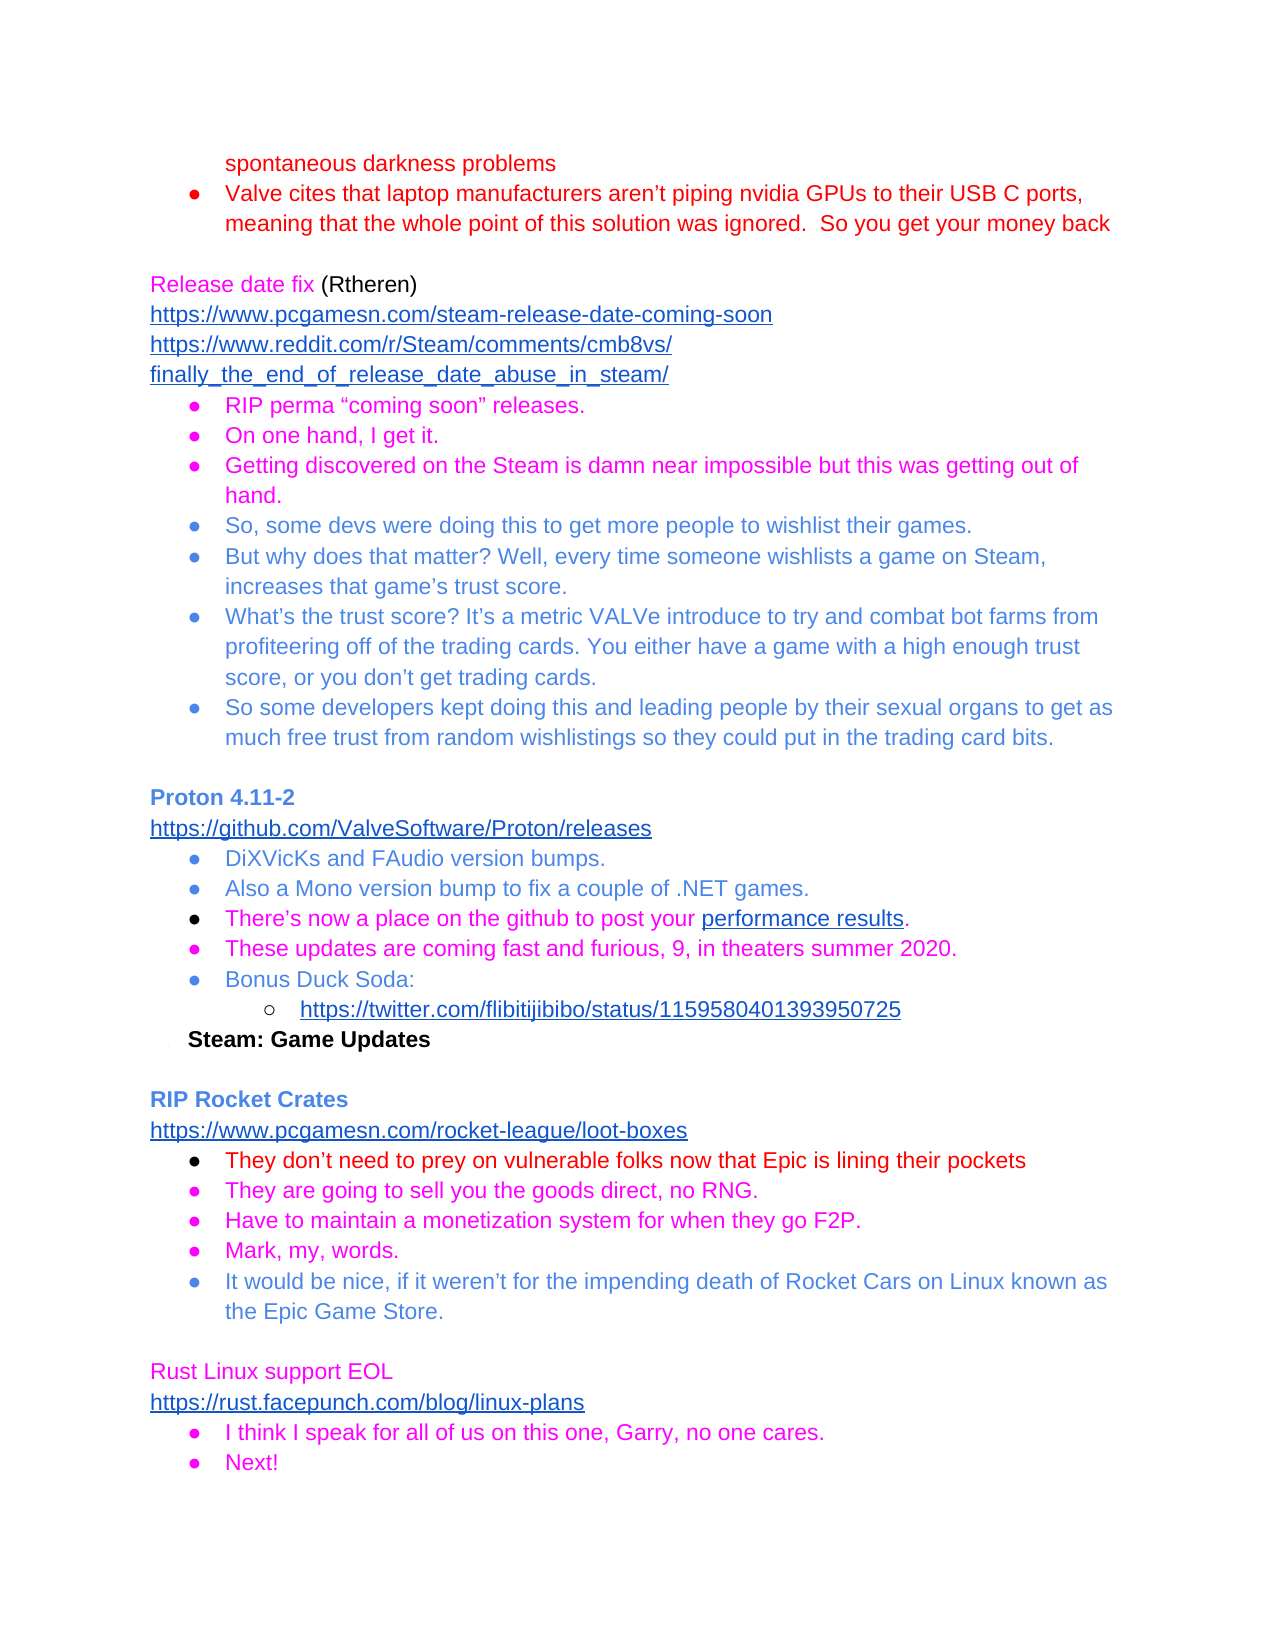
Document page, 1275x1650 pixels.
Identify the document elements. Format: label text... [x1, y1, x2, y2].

list spontaneous darkness problems [187, 150, 1125, 176]
list I think I speak for all of us on this one, Garry, no one cares. [187, 1419, 1125, 1445]
list They don’t need to prey on vulnerable folks now that Epic is lining their pockets [187, 1147, 1125, 1173]
list Valve cites that laptop manufacturers aren’t piping nvidia GPUs to their USB C ports, meaning that the whole point of this solution was ignored. So you get your money back [187, 180, 1125, 237]
list RIP perma “coming soon” releases. [187, 392, 1125, 418]
text https://rust.facepunch.com/blog/linux-plans [150, 1388, 1125, 1415]
text https://www.pcgamesn.com/rocket-league/loot-boxes [150, 1117, 1125, 1143]
list They are going to sell you the goods direct, no RNG. [187, 1177, 1125, 1203]
text https://www.pcgamesn.com/steam-release-date-coming-soon [150, 301, 1125, 327]
text Release date fix (Rtheren) [150, 271, 1125, 297]
list Getting discovered on the Steam is damn near impossible but this was getting out of hand. [187, 452, 1125, 509]
text RIP Rocket Crates [150, 1086, 1125, 1113]
list https://twitter.com/flibitijibibo/status/1159580401393950725 [262, 996, 1125, 1022]
text Steam: Game Updates [150, 1026, 1125, 1052]
list There’s now a place on the github to post your performance results. [187, 905, 1125, 932]
list Also a Mono version bump to fix a couple of .NET games. [187, 875, 1125, 901]
list So, some devs were doing this to get more people to wishlist their games. [187, 512, 1125, 539]
text Proton 4.11-2 [150, 784, 1125, 811]
list Have to maintain a monetization system for when they go F2P. [187, 1207, 1125, 1234]
list Mark, my, words. [187, 1237, 1125, 1264]
list Next! [187, 1449, 1125, 1475]
list So some developers kept doing this and leading people by their sexual organs to get as much free trust from random wishlistings so they could put in the trading card bits. [187, 694, 1125, 750]
list These updates are coming fast and furious, 9, in theaters summer 2020. [187, 935, 1125, 962]
list But why does that matter? Well, every time someone wishlists a game on Steam, increases that game’s trust score. [187, 543, 1125, 599]
list It would be nice, if it weren’t for the impending death of Rocket Cars on Linux known as the Epic Game Store. [187, 1268, 1125, 1324]
text https://github.com/ValveSoftware/Proton/releases [150, 814, 1125, 841]
text https://www.reddit.com/r/Steam/comments/cmb8vs/finally_the_end_of_release_date_abuse_in_steam/ [150, 331, 1125, 388]
list What’s the trust score? It’s a metric VALVe introduce to try and combat bot farms from profiteering off of the trading cards. You either have a game with a high enough trust score, or you don’t get trading cards. [187, 603, 1125, 690]
list Bonus Duck Soda: [187, 966, 1125, 992]
list On one hand, I get it. [187, 422, 1125, 448]
text Rust Linux support EOL [150, 1358, 1125, 1385]
list DiXVicKs and FAudio version bumps. [187, 845, 1125, 871]
